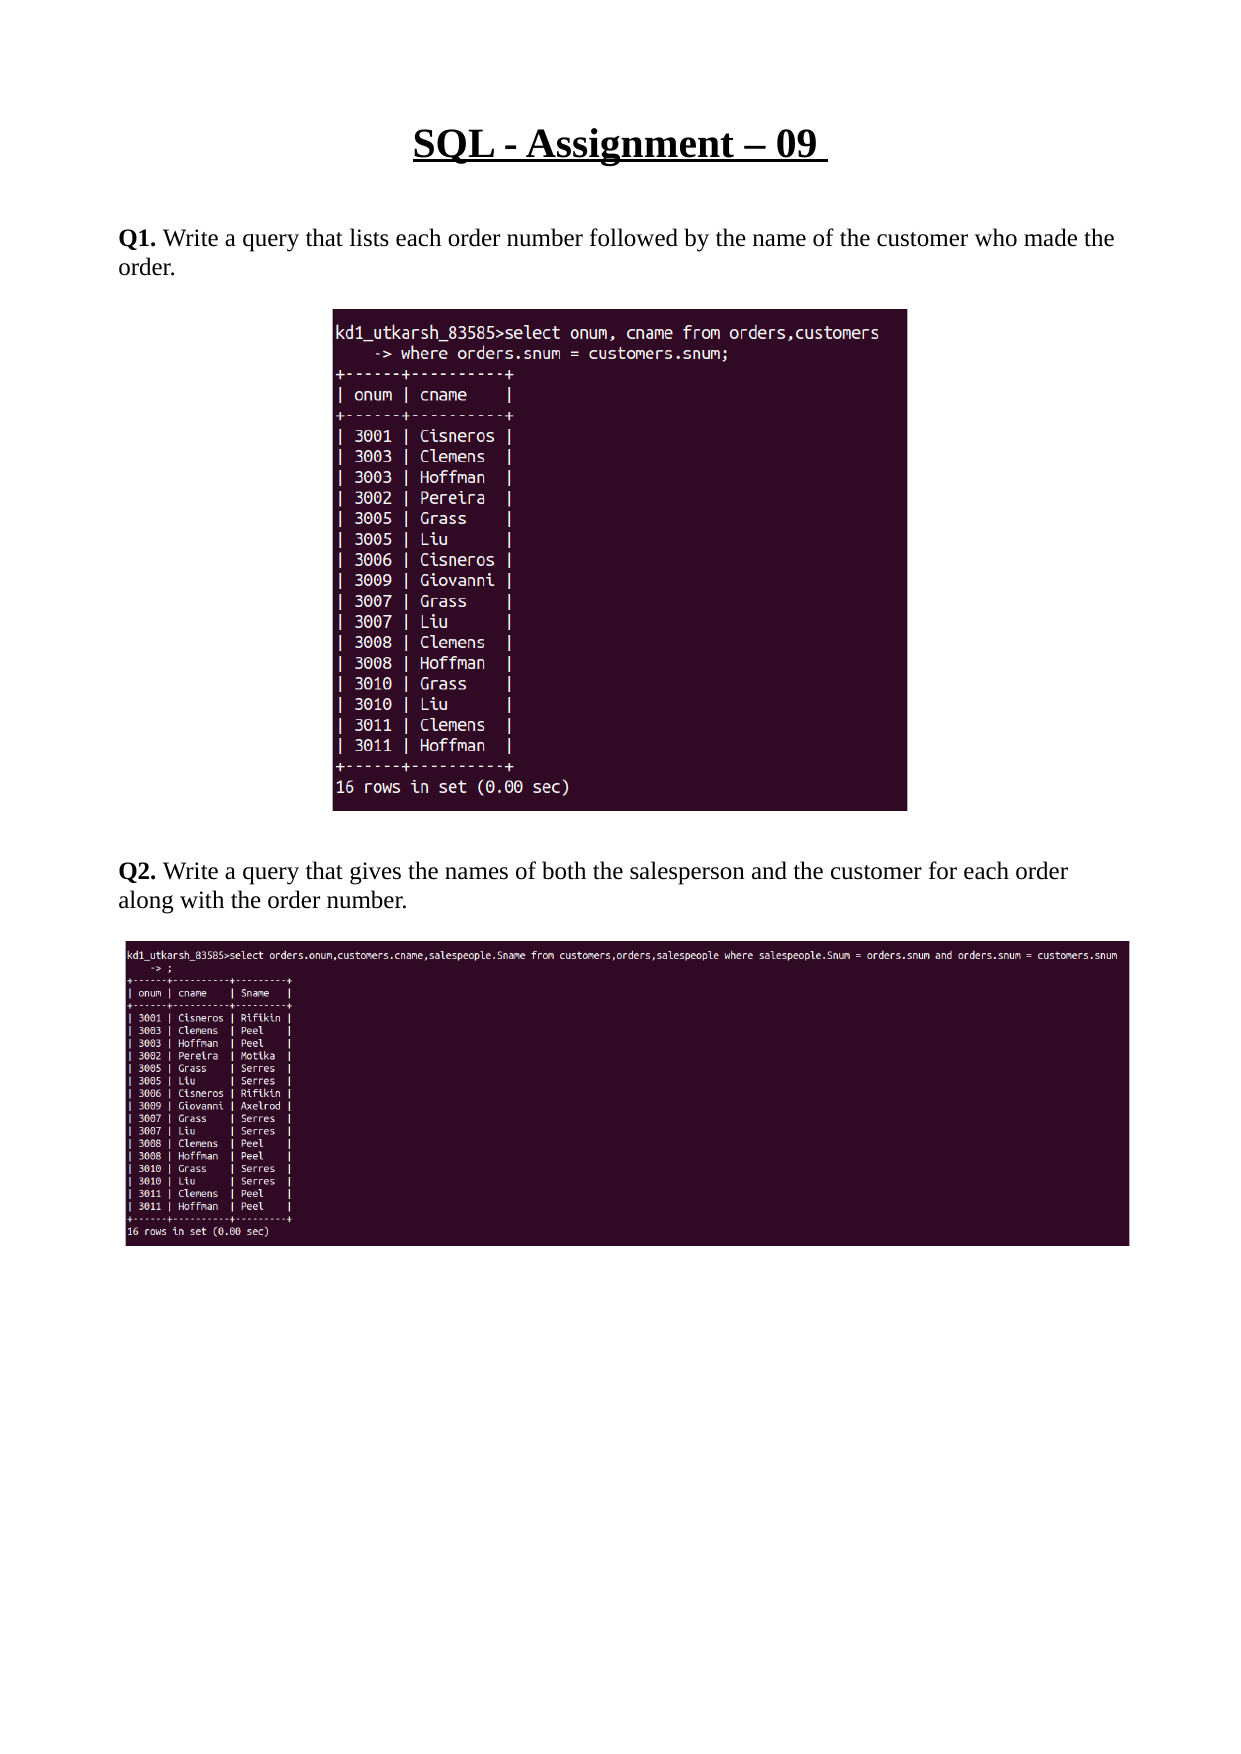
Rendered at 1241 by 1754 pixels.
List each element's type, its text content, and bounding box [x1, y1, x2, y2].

picture [125, 941, 1130, 1246]
text SQL - Assignment – 09 [118, 118, 1122, 166]
picture [332, 309, 908, 811]
text Q1. Write a query that lists each order number followed by the name of the customer who made the order. [118, 223, 1122, 281]
text Q2. Write a query that gives the names of both the salesperson and the customer for each order along with the order number. [118, 856, 1122, 913]
